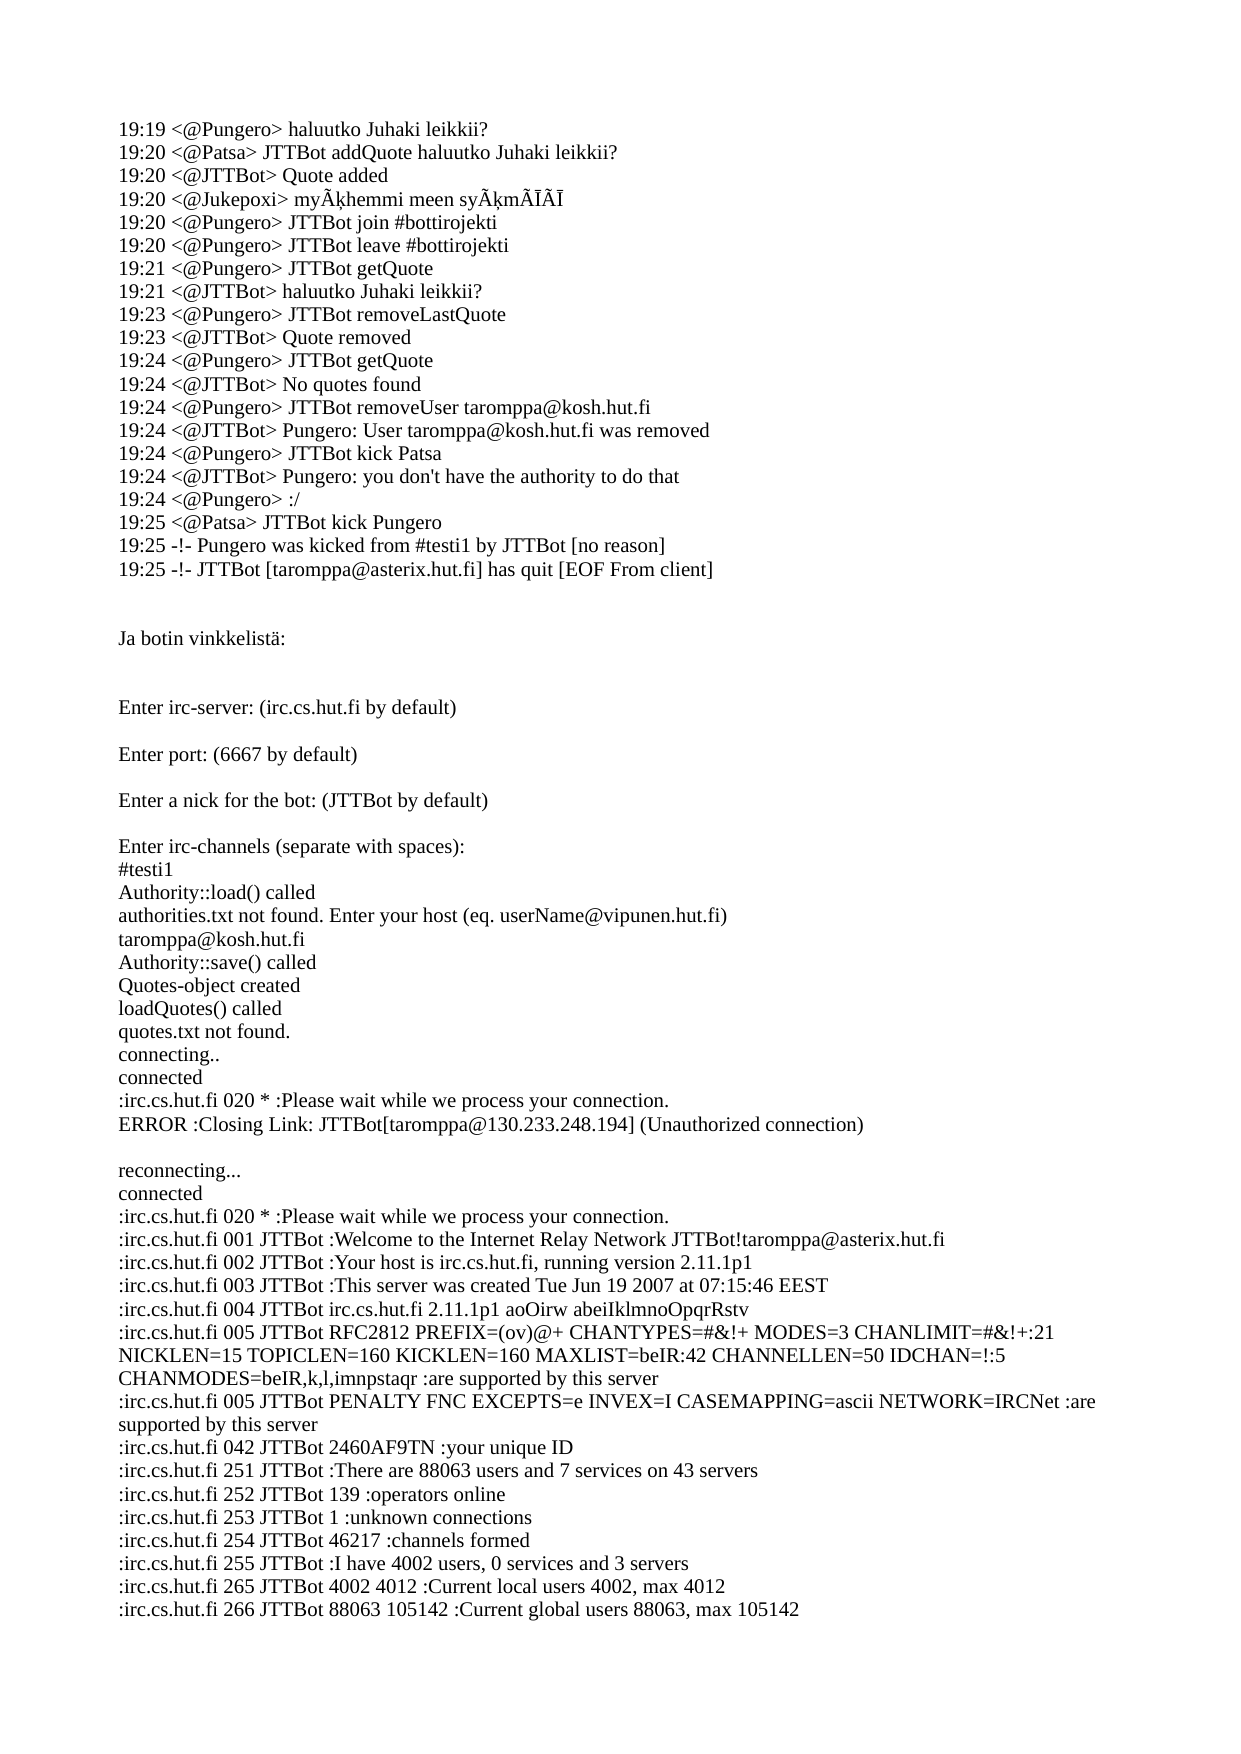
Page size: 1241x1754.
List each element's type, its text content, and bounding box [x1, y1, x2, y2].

text 19:20 <@Pungero> JTTBot leave #bottirojekti [118, 234, 1122, 257]
text 19:20 <@Jukepoxi> myÃķhemmi meen syÃķmÃĪÃĪ [118, 187, 1122, 211]
text :irc.cs.hut.fi 020 * :Please wait while we process your connection. [118, 1089, 1122, 1112]
text :irc.cs.hut.fi 004 JTTBot irc.cs.hut.fi 2.11.1p1 aoOirw abeiIklmnoOpqrRstv [118, 1297, 1122, 1321]
text Authority::load() called [118, 881, 1122, 904]
text :irc.cs.hut.fi 252 JTTBot 139 :operators online [118, 1482, 1122, 1506]
text :irc.cs.hut.fi 251 JTTBot :There are 88063 users and 7 services on 43 servers [118, 1459, 1122, 1482]
text quotes.txt not found. [118, 1020, 1122, 1043]
text 19:25 -!- Pungero was kicked from #testi1 by JTTBot [no reason] [118, 534, 1122, 557]
text 19:23 <@JTTBot> Quote removed [118, 326, 1122, 349]
text Enter irc-channels (separate with spaces): [118, 835, 1122, 858]
text loadQuotes() called [118, 997, 1122, 1020]
text :irc.cs.hut.fi 005 JTTBot PENALTY FNC EXCEPTS=e INVEX=I CASEMAPPING=ascii NETWORK=IRCNet :are supported by this server [118, 1390, 1122, 1436]
text 19:21 <@Pungero> JTTBot getQuote [118, 257, 1122, 280]
text 19:24 <@Pungero> JTTBot getQuote [118, 349, 1122, 372]
text ERROR :Closing Link: JTTBot[taromppa@130.233.248.194] (Unauthorized connection) [118, 1112, 1122, 1136]
text :irc.cs.hut.fi 003 JTTBot :This server was created Tue Jun 19 2007 at 07:15:46 EEST [118, 1274, 1122, 1297]
text Enter a nick for the bot: (JTTBot by default) [118, 789, 1122, 812]
text :irc.cs.hut.fi 001 JTTBot :Welcome to the Internet Relay Network JTTBot!taromppa@asterix.hut.fi [118, 1228, 1122, 1251]
text reconnecting... [118, 1159, 1122, 1182]
text 19:24 <@JTTBot> No quotes found [118, 372, 1122, 396]
text Enter irc-server: (irc.cs.hut.fi by default) [118, 696, 1122, 719]
text connecting.. [118, 1043, 1122, 1066]
text 19:23 <@Pungero> JTTBot removeLastQuote [118, 303, 1122, 326]
text 19:20 <@Patsa> JTTBot addQuote haluutko Juhaki leikkii? [118, 141, 1122, 164]
text 19:24 <@Pungero> :/ [118, 488, 1122, 511]
text connected [118, 1182, 1122, 1205]
text authorities.txt not found. Enter your host (eq. userName@vipunen.hut.fi) [118, 904, 1122, 927]
text Enter port: (6667 by default) [118, 742, 1122, 766]
text 19:24 <@Pungero> JTTBot kick Patsa [118, 442, 1122, 465]
text Quotes-object created [118, 974, 1122, 997]
text :irc.cs.hut.fi 266 JTTBot 88063 105142 :Current global users 88063, max 105142 [118, 1598, 1122, 1621]
text connected [118, 1066, 1122, 1089]
text 19:20 <@Pungero> JTTBot join #bottirojekti [118, 211, 1122, 234]
text :irc.cs.hut.fi 254 JTTBot 46217 :channels formed [118, 1529, 1122, 1552]
text 19:25 -!- JTTBot [taromppa@asterix.hut.fi] has quit [EOF From client] [118, 557, 1122, 581]
text :irc.cs.hut.fi 002 JTTBot :Your host is irc.cs.hut.fi, running version 2.11.1p1 [118, 1251, 1122, 1274]
text :irc.cs.hut.fi 265 JTTBot 4002 4012 :Current local users 4002, max 4012 [118, 1575, 1122, 1598]
text 19:24 <@JTTBot> Pungero: User taromppa@kosh.hut.fi was removed [118, 419, 1122, 442]
text taromppa@kosh.hut.fi [118, 927, 1122, 951]
text :irc.cs.hut.fi 005 JTTBot RFC2812 PREFIX=(ov)@+ CHANTYPES=#&!+ MODES=3 CHANLIMIT=#&!+:21 NICKLEN=15 TOPICLEN=160 KICKLEN=160 MAXLIST=beIR:42 CHANNELLEN=50 IDCHAN=!:5 CHANMODES=beIR,k,l,imnpstaqr :are supported by this server [118, 1321, 1122, 1390]
text #testi1 [118, 858, 1122, 881]
text :irc.cs.hut.fi 042 JTTBot 2460AF9TN :your unique ID [118, 1436, 1122, 1459]
text 19:19 <@Pungero> haluutko Juhaki leikkii? [118, 118, 1122, 141]
text :irc.cs.hut.fi 255 JTTBot :I have 4002 users, 0 services and 3 servers [118, 1552, 1122, 1575]
text 19:24 <@Pungero> JTTBot removeUser taromppa@kosh.hut.fi [118, 396, 1122, 419]
text Authority::save() called [118, 951, 1122, 974]
text :irc.cs.hut.fi 253 JTTBot 1 :unknown connections [118, 1506, 1122, 1529]
text 19:25 <@Patsa> JTTBot kick Pungero [118, 511, 1122, 534]
text Ja botin vinkkelistä: [118, 627, 1122, 650]
text :irc.cs.hut.fi 020 * :Please wait while we process your connection. [118, 1205, 1122, 1228]
text 19:20 <@JTTBot> Quote added [118, 164, 1122, 187]
text 19:24 <@JTTBot> Pungero: you don't have the authority to do that [118, 465, 1122, 488]
text 19:21 <@JTTBot> haluutko Juhaki leikkii? [118, 280, 1122, 303]
